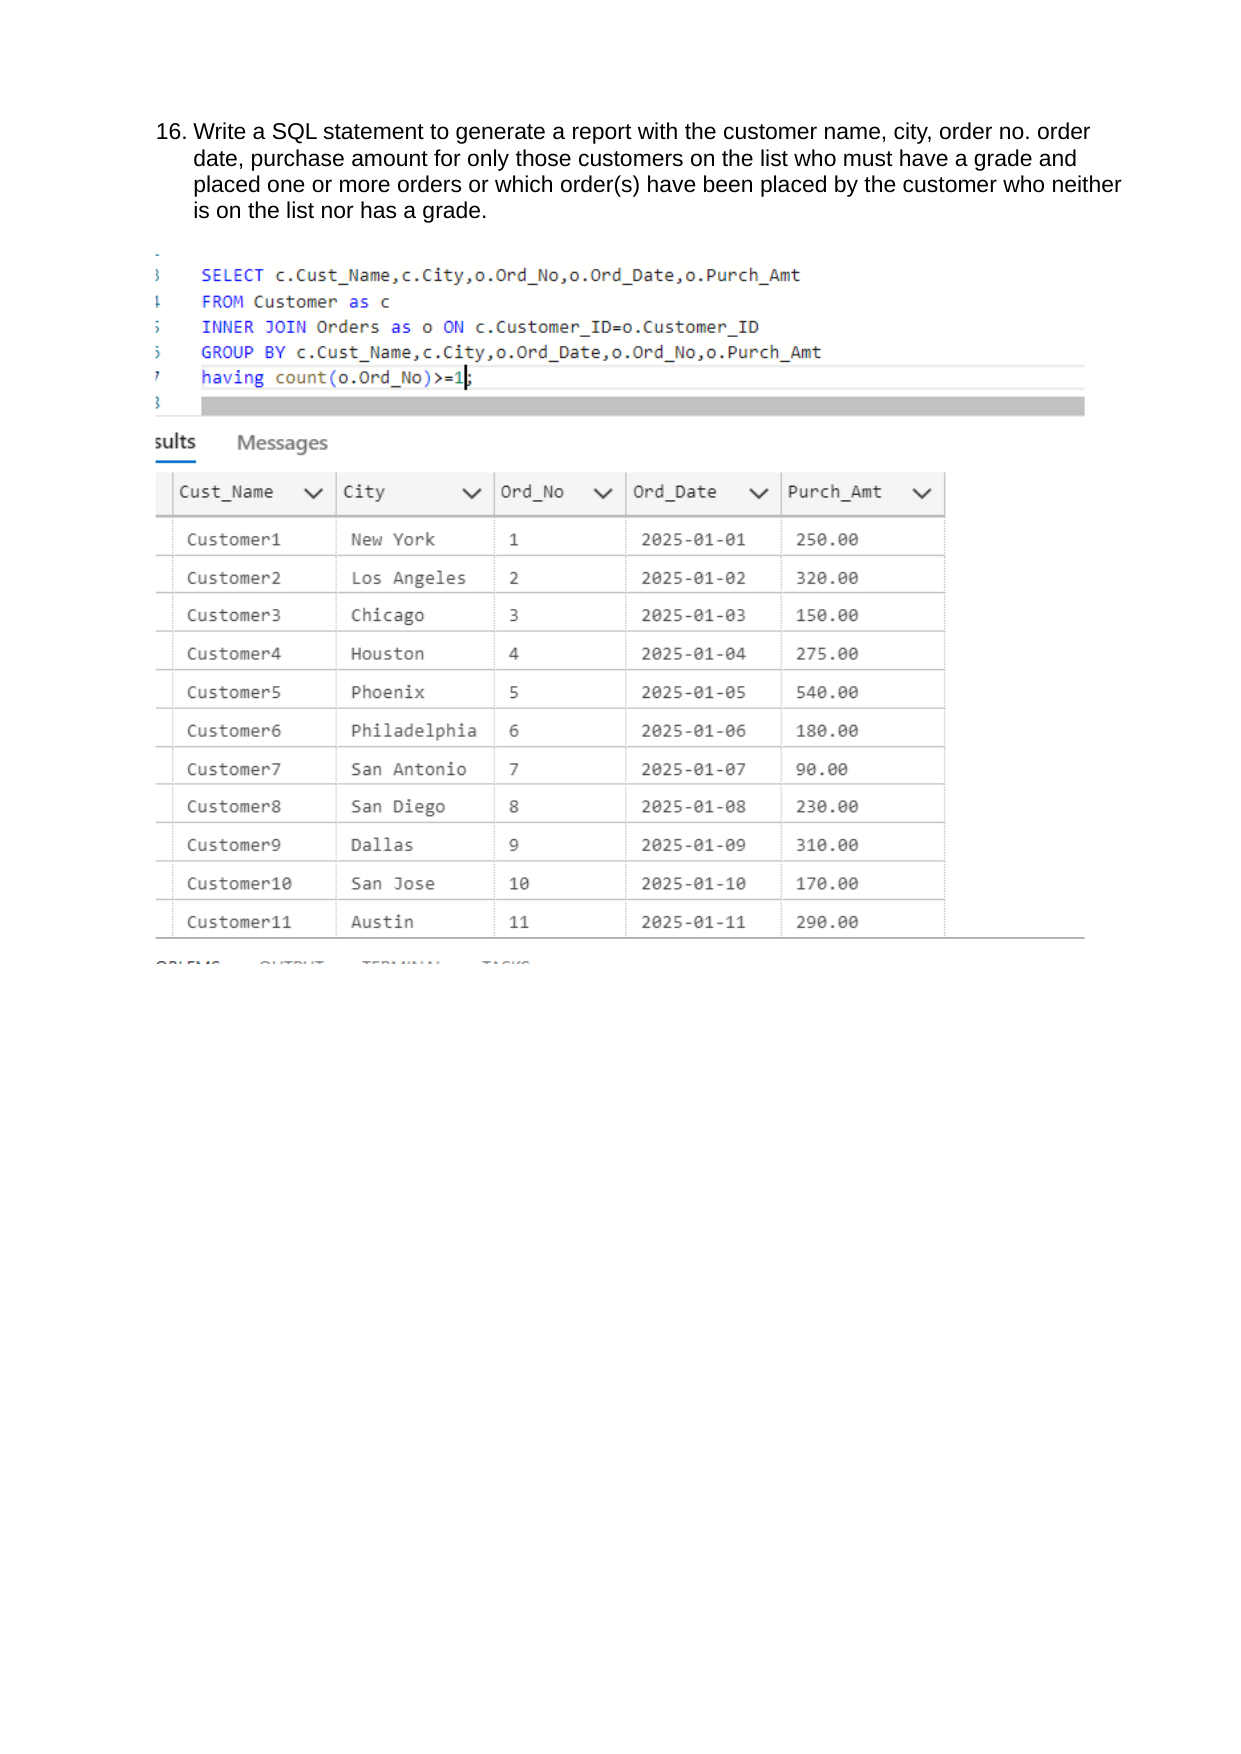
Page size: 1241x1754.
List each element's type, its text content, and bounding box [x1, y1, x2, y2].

list Write a SQL statement to generate a report with the customer name, city, order no. order date, purchase amount for only those customers on the list who must have a grade and placed one or more orders or which order(s) have been placed by the customer who neither is on the list nor has a grade. [156, 118, 1122, 223]
picture [155, 252, 1085, 964]
